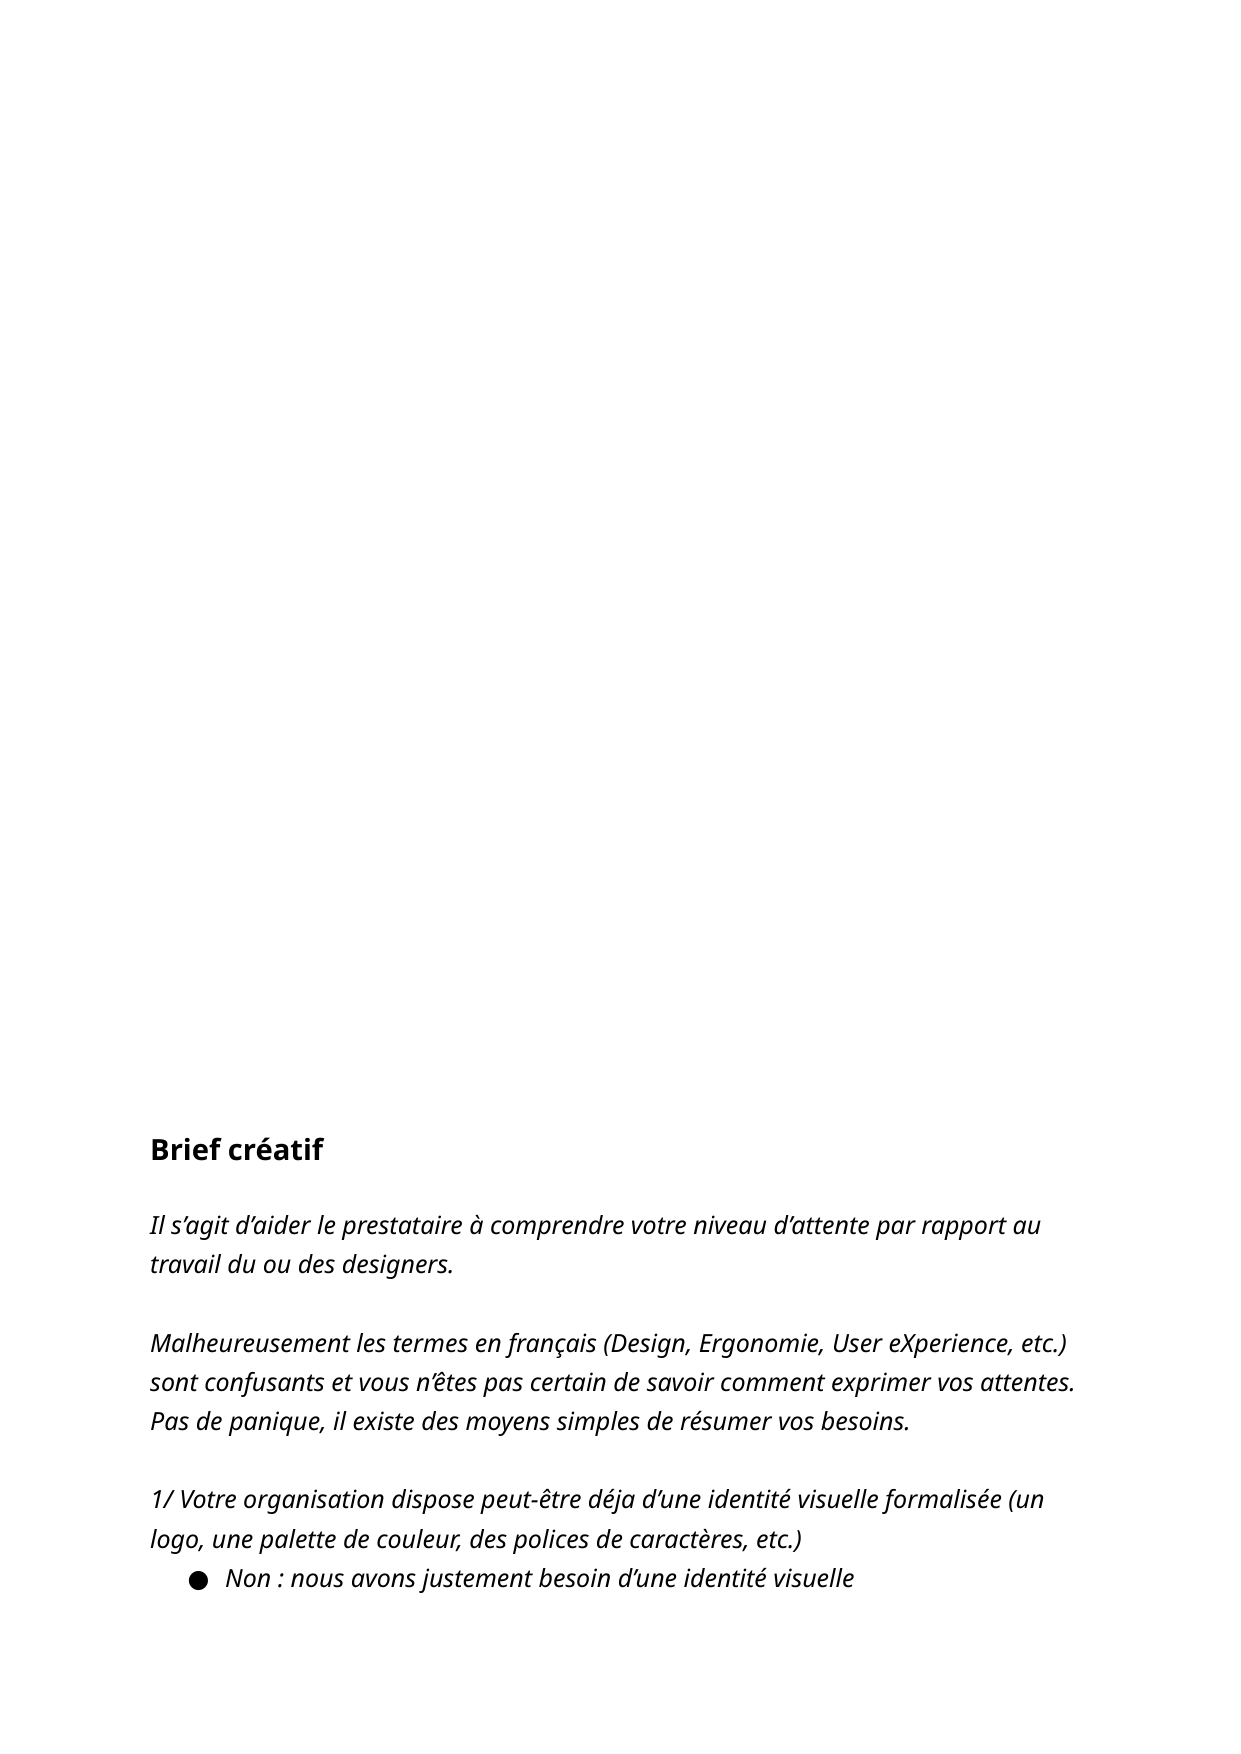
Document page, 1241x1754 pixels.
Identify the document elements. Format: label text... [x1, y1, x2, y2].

subtitle Brief créatif [150, 1129, 1090, 1169]
text Malheureusement les termes en français (Design, Ergonomie, User eXperience, etc.) sont confusants et vous n’êtes pas certain de savoir comment exprimer vos attentes. Pas de panique, il existe des moyens simples de résumer vos besoins. [150, 1326, 1090, 1438]
text Il s’agit d’aider le prestataire à comprendre votre niveau d’attente par rapport au travail du ou des designers. [150, 1208, 1090, 1281]
text 1/ Votre organisation dispose peut-être déja d’une identité visuelle formalisée (un logo, une palette de couleur, des polices de caractères, etc.) [150, 1482, 1090, 1555]
list Non : nous avons justement besoin d’une identité visuelle [187, 1561, 1090, 1594]
